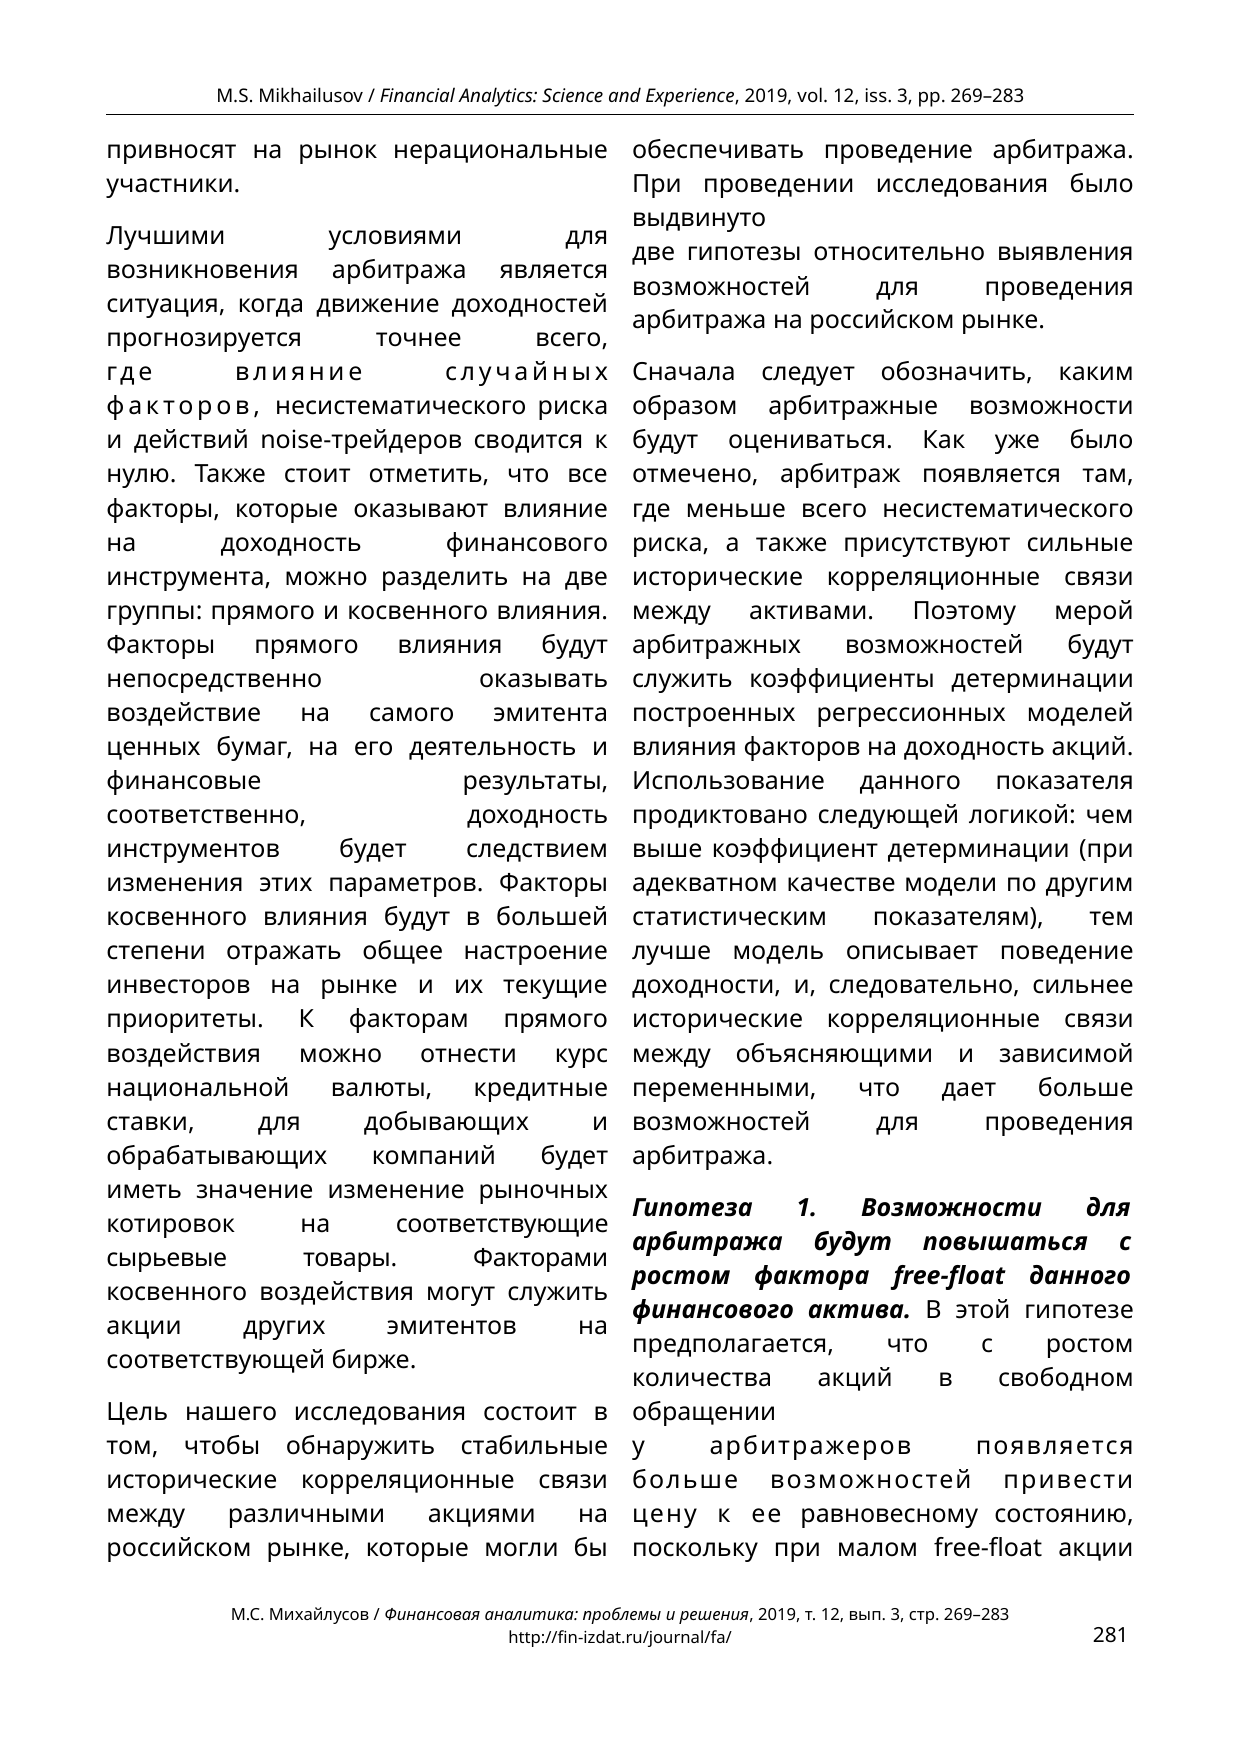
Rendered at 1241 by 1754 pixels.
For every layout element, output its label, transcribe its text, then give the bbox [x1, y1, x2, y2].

text Гипотеза 1. Возможности для арбитража будут повышаться с ростом фактора free-float данного финансового актива. В этой гипотезе предполагается, что с ростом количества акций в свободном обращении у арбитражеров появляется больше возможностей привести цену к ее равновесному состоянию, поскольку при малом free-float акции [632, 1189, 1134, 1564]
text Лучшими условиями для возникновения арбитража является ситуация, когда движение доходностей прогнозируется точнее всего, где влияние случайных факторов, несистематического риска и действий noise-трейдеров сводится к нулю. Также стоит отметить, что все факторы, которые оказывают влияние на доходность финансового инструмента, можно разделить на две группы: прямого и косвенного влияния. Факторы прямого влияния будут непосредственно оказывать воздействие на самого эмитента ценных бумаг, на его деятельность и финансовые результаты, соответственно, доходность инструментов будет следствием изменения этих параметров. Факторы косвенного влияния будут в большей степени отражать общее настроение инвесторов на рынке и их текущие приоритеты. К факторам прямого воздействия можно отнести курс национальной валюты, кредитные ставки, для добывающих и обрабатывающих компаний будет иметь значение изменение рыночных котировок на соответствующие сырьевые товары. Факторами косвенного воздействия могут служить акции других эмитентов на соответствующей бирже. [106, 218, 608, 1376]
text обеспечивать проведение арбитража. При проведении исследования было выдвинуто две гипотезы относительно выявления возможностей для проведения арбитража на российском рынке. [632, 132, 1134, 336]
text Цель нашего исследования состоит в том, чтобы обнаружить стабильные исторические корреляционные связи между различными акциями на российском рынке, которые могли бы [106, 1393, 608, 1564]
text привносят на рынок нерациональные участники. [106, 132, 608, 200]
text Сначала следует обозначить, каким образом арбитражные возможности будут оцениваться. Как уже было отмечено, арбитраж появляется там, где меньше всего несистематического риска, а также присутствуют сильные исторические корреляционные связи между активами. Поэтому мерой арбитражных возможностей будут служить коэффициенты детерминации построенных регрессионных моделей влияния факторов на доходность акций. Использование данного показателя продиктовано следующей логикой: чем выше коэффициент детерминации (при адекватном качестве модели по другим статистическим показателям), тем лучше модель описывает поведение доходности, и, следовательно, сильнее исторические корреляционные связи между объясняющими и зависимой переменными, что дает больше возможностей для проведения арбитража. [632, 354, 1134, 1171]
